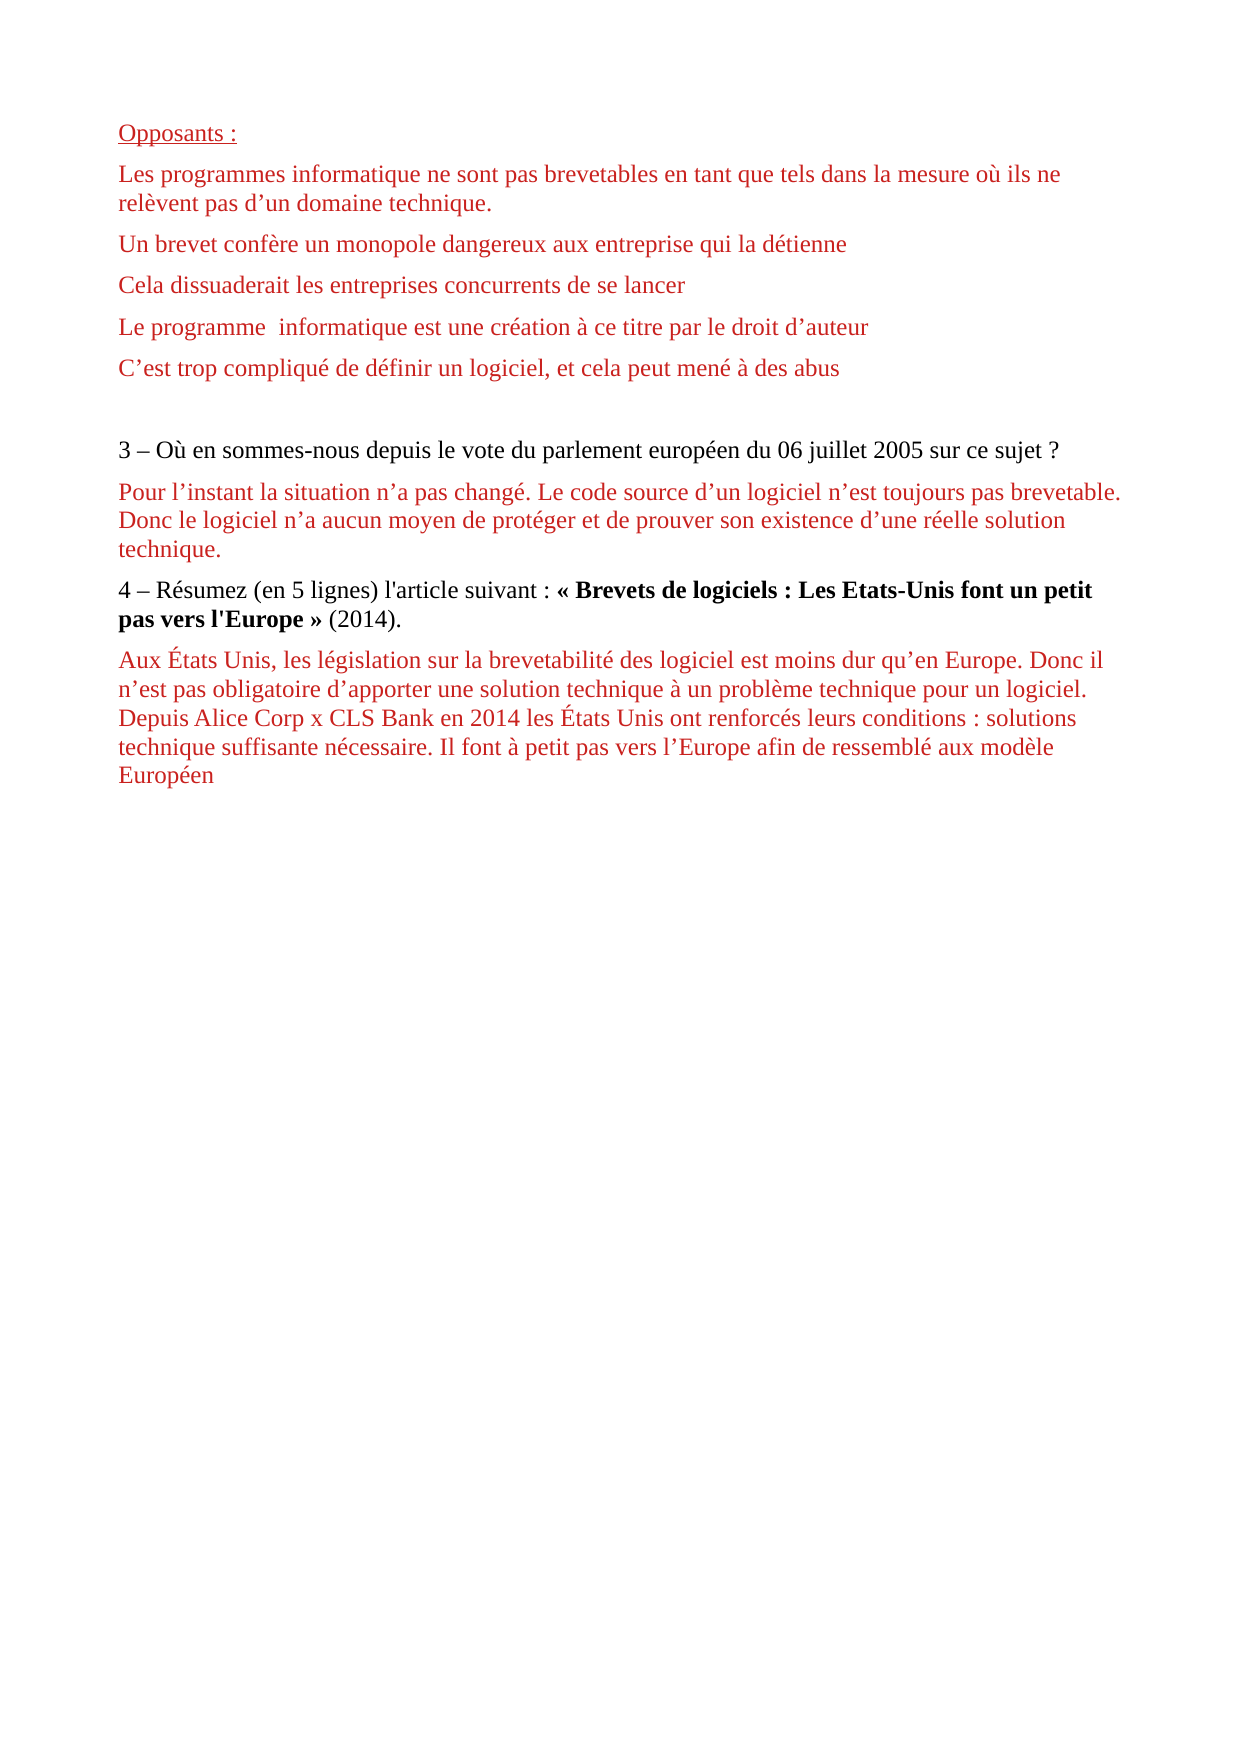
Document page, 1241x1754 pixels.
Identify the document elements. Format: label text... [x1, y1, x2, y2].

text 3 – Où en sommes-nous depuis le vote du parlement européen du 06 juillet 2005 sur ce sujet ? [118, 436, 1122, 464]
text Le programme informatique est une création à ce titre par le droit d’auteur [118, 312, 1122, 341]
text Aux États Unis, les législation sur la brevetabilité des logiciel est moins dur qu’en Europe. Donc il n’est pas obligatoire d’apporter une solution technique à un problème technique pour un logiciel. Depuis Alice Corp x CLS Bank en 2014 les États Unis ont renforcés leurs conditions : solutions technique suffisante nécessaire. Il font à petit pas vers l’Europe afin de ressemblé aux modèle Européen [118, 646, 1122, 789]
text Opposants : [118, 118, 1122, 147]
text Cela dissuaderait les entreprises concurrents de se lancer [118, 271, 1122, 299]
text C’est trop compliqué de définir un logiciel, et cela peut mené à des abus [118, 353, 1122, 382]
text Pour l’instant la situation n’a pas changé. Le code source d’un logiciel n’est toujours pas brevetable. Donc le logiciel n’a aucun moyen de protéger et de prouver son existence d’une réelle solution technique. [118, 477, 1122, 563]
text Les programmes informatique ne sont pas brevetables en tant que tels dans la mesure où ils ne relèvent pas d’un domaine technique. [118, 159, 1122, 217]
text Un brevet confère un monopole dangereux aux entreprise qui la détienne [118, 229, 1122, 258]
text 4 – Résumez (en 5 lignes) l'article suivant : « Brevets de logiciels : Les Etats-Unis font un petit pas vers l'Europe » (2014). [118, 576, 1122, 633]
